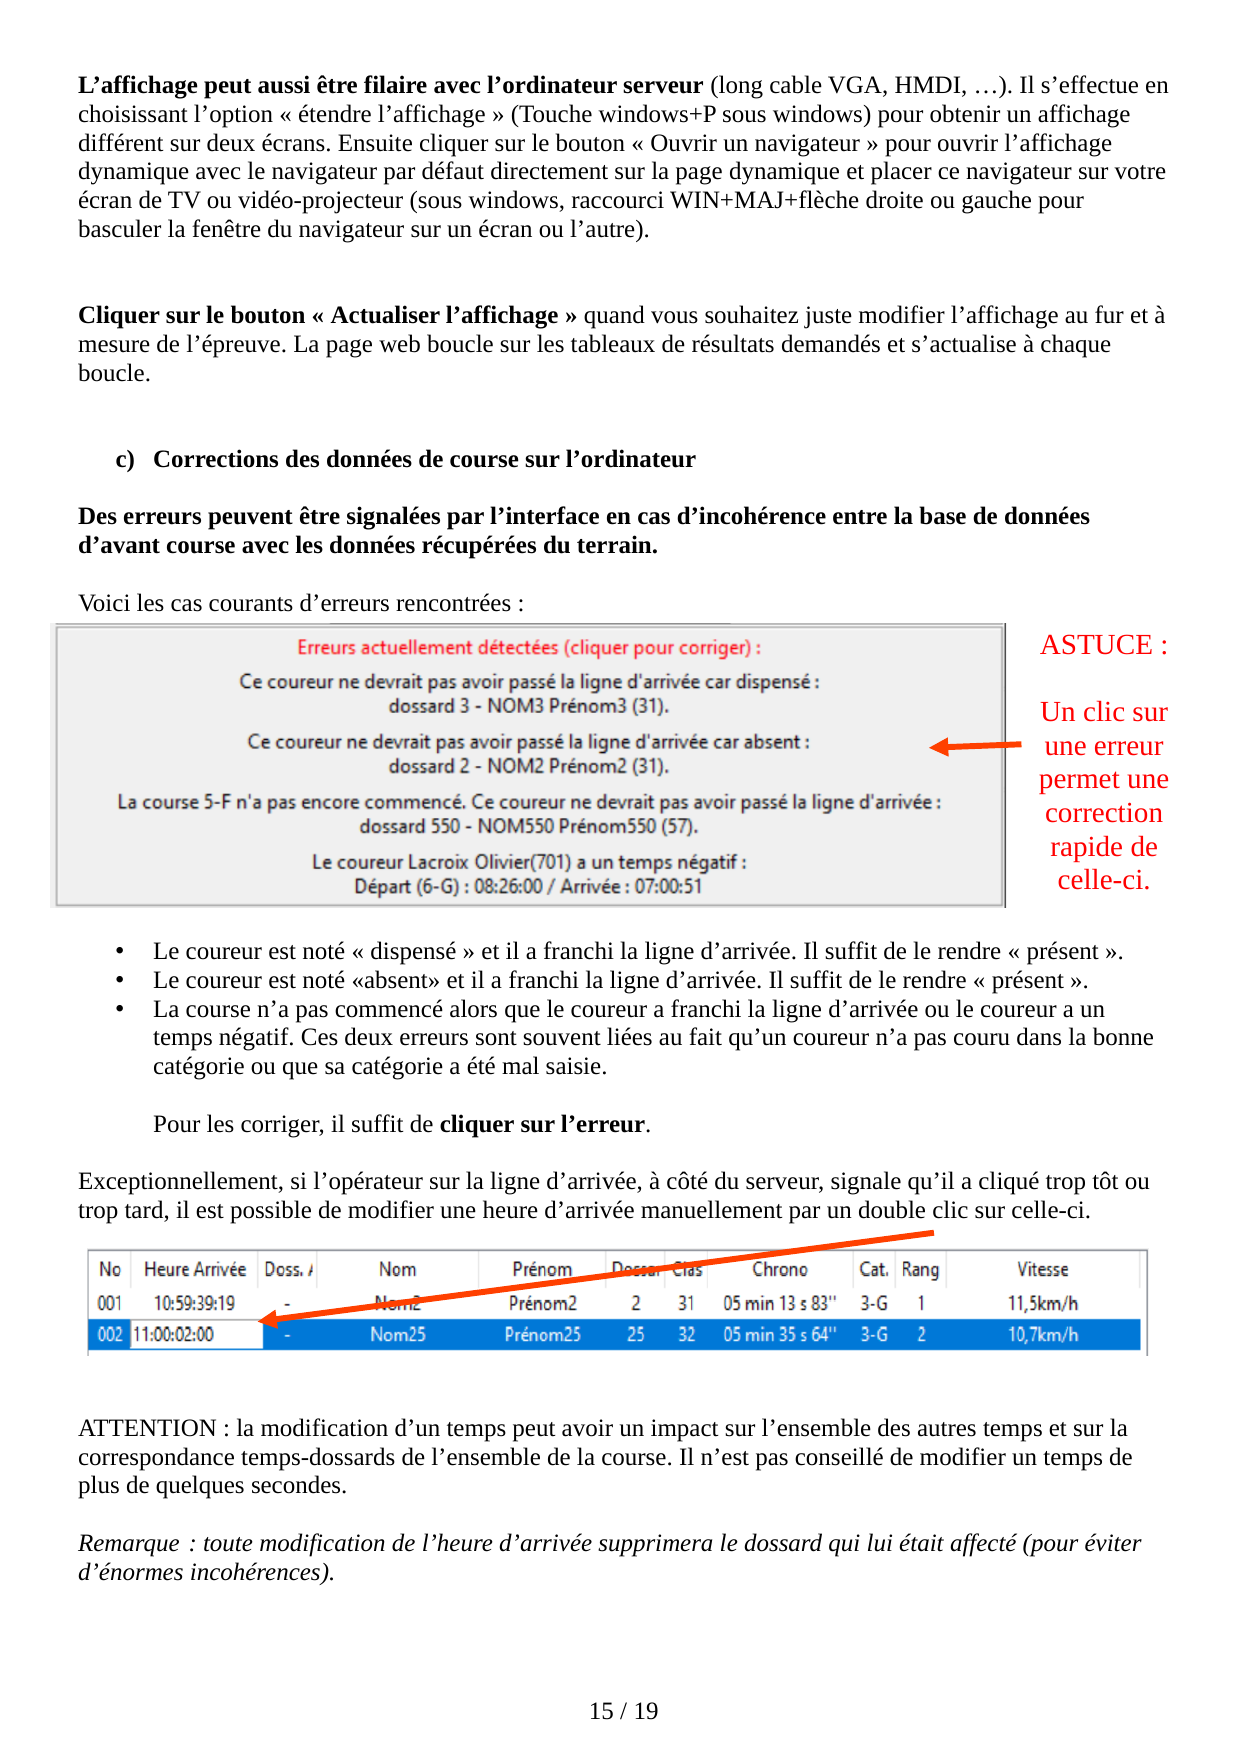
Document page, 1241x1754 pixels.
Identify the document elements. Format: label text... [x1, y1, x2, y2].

text ATTENTION : la modification d’un temps peut avoir un impact sur l’ensemble des autres temps et sur la correspondance temps-dossards de l’ensemble de la course. Il n’est pas conseillé de modifier un temps de plus de quelques secondes. [78, 1413, 1169, 1528]
text Cliquer sur le bouton « Actualiser l’affichage » quand vous souhaitez juste modifier l’affichage au fur et à mesure de l’épreuve. La page web boucle sur les tableaux de résultats demandés et s’actualise à chaque boucle. [78, 300, 1169, 386]
list Le coureur est noté « dispensé » et il a franchi la ligne d’arrivée. Il suffit de le rendre « présent ». [115, 936, 1169, 965]
text L’affichage peut aussi être filaire avec l’ordinateur serveur (long cable VGA, HMDI, …). Il s’effectue en choisissant l’option « étendre l’affichage » (Touche windows+P sous windows) pour obtenir un affichage différent sur deux écrans. Ensuite cliquer sur le bouton « Ouvrir un navigateur » pour ouvrir l’affichage dynamique avec le navigateur par défaut directement sur la page dynamique et placer ce navigateur sur votre écran de TV ou vidéo-projecteur (sous windows, raccourci WIN+MAJ+flèche droite ou gauche pour basculer la fenêtre du navigateur sur un écran ou l’autre). [78, 70, 1169, 243]
list La course n’a pas commencé alors que le coureur a franchi la ligne d’arrivée ou le coureur a un temps négatif. Ces deux erreurs sont souvent liées au fait qu’un coureur n’a pas couru dans la bonne catégorie ou que sa catégorie a été mal saisie. Pour les corriger, il suffit de cliquer sur l’erreur. [115, 994, 1169, 1137]
text Exceptionnellement, si l’opérateur sur la ligne d’arrivée, à côté du serveur, signale qu’il a cliqué trop tôt ou trop tard, il est possible de modifier une heure d’arrivée manuellement par un double clic sur celle-ci. [78, 1166, 1169, 1224]
text Des erreurs peuvent être signalées par l’interface en cas d’incohérence entre la base de données d’avant course avec les données récupérées du terrain. [78, 501, 1169, 559]
subtitle Corrections des données de course sur l’ordinateur [115, 444, 1169, 473]
text Remarque : toute modification de l’heure d’arrivée supprimera le dossard qui lui était affecté (pour éviter d’énormes incohérences). [78, 1528, 1169, 1586]
text Voici les cas courants d’erreurs rencontrées : [78, 588, 1169, 616]
list Le coureur est noté «absent» et il a franchi la ligne d’arrivée. Il suffit de le rendre « présent ». [115, 965, 1169, 994]
picture [50, 623, 1009, 908]
picture [87, 1248, 1149, 1356]
